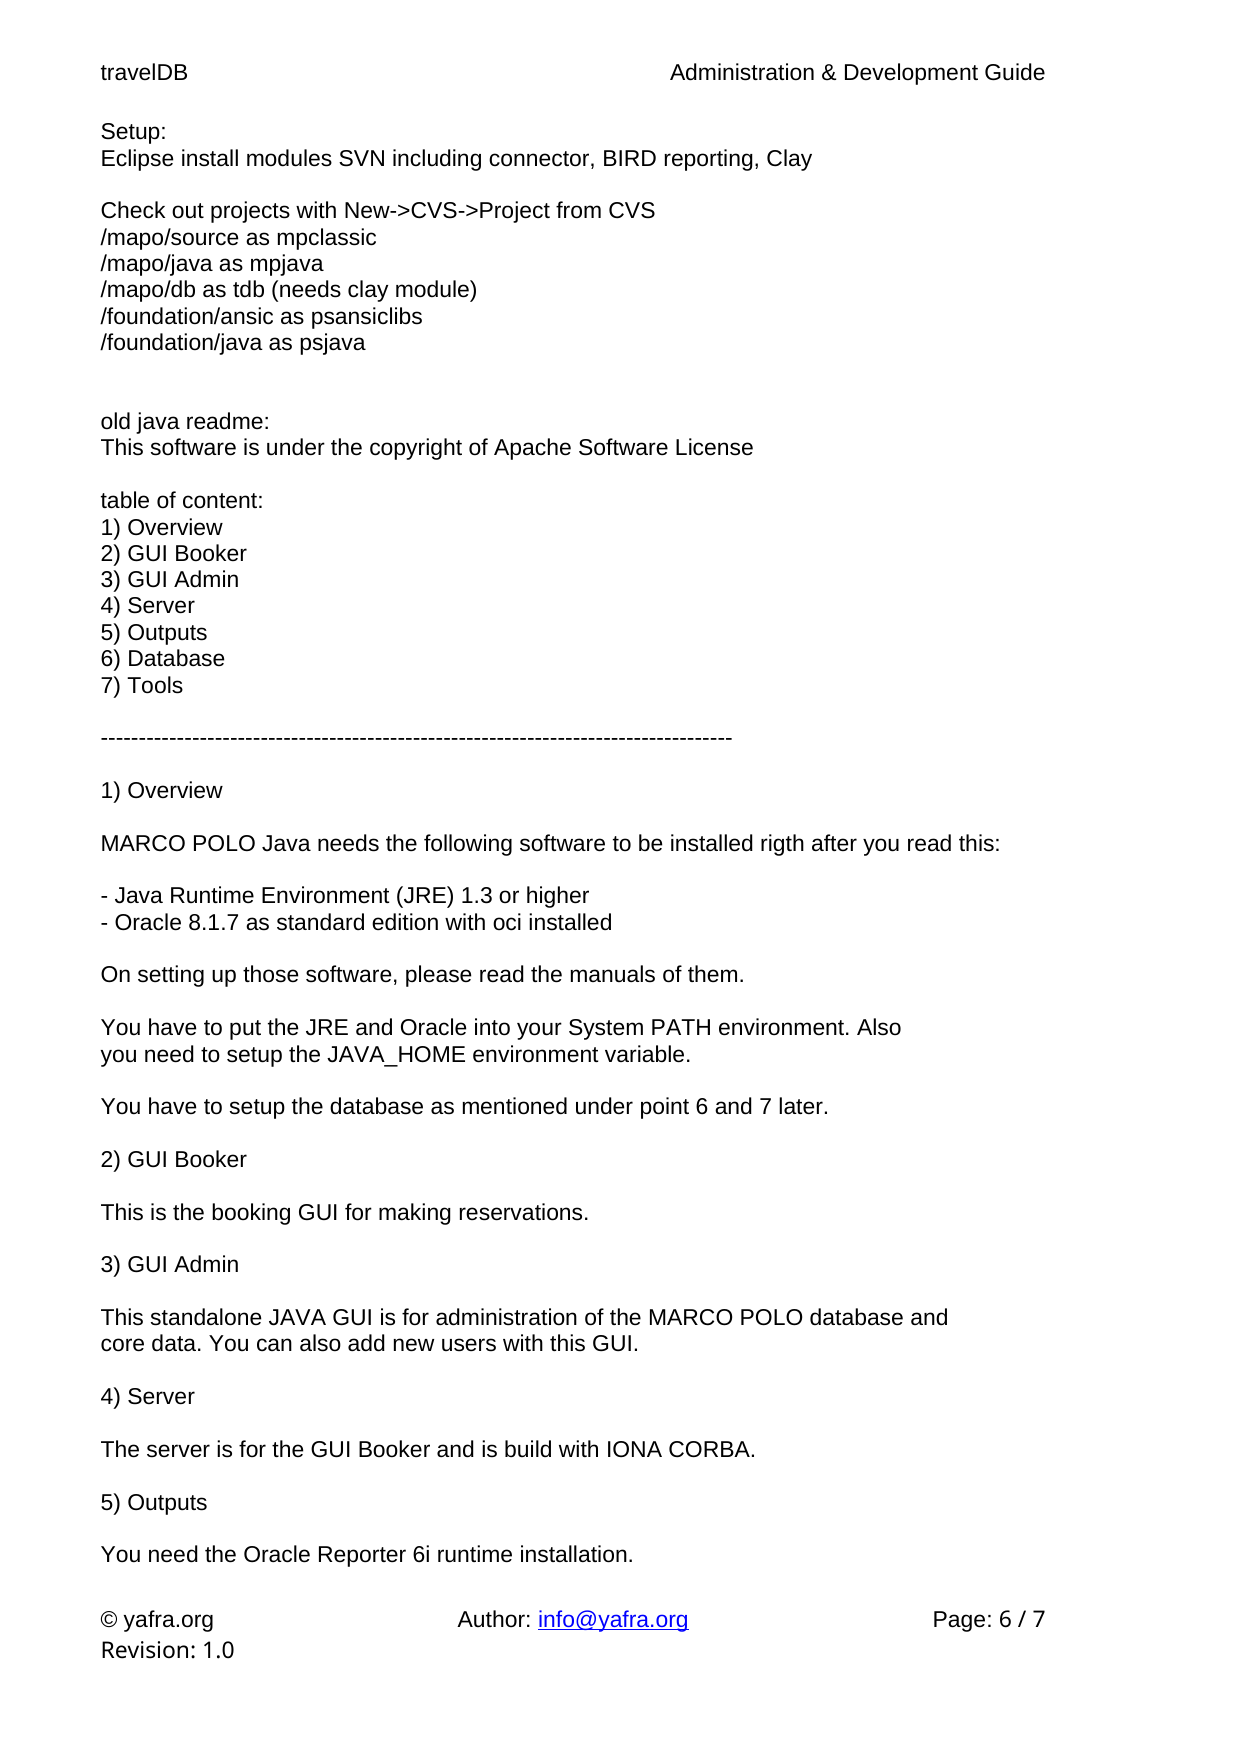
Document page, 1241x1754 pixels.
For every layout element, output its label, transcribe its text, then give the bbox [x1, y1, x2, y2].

text 3) GUI Admin [100, 1251, 1140, 1278]
text You have to put the JRE and Oracle into your System PATH environment. Also [100, 1014, 1140, 1041]
text 6) Database [100, 645, 1140, 672]
text 2) GUI Booker [100, 1146, 1140, 1172]
text 3) GUI Admin [100, 566, 1140, 592]
text 5) Outputs [100, 1488, 1140, 1515]
text table of content: [100, 487, 1140, 513]
text 4) Server [100, 592, 1140, 619]
text - Oracle 8.1.7 as standard edition with oci installed [100, 909, 1140, 935]
text This standalone JAVA GUI is for administration of the MARCO POLO database and [100, 1304, 1140, 1330]
text /mapo/db as tdb (needs clay module) [100, 276, 1140, 303]
text /mapo/java as mpjava [100, 250, 1140, 276]
text 4) Server [100, 1383, 1140, 1409]
text 1) Overview [100, 777, 1140, 803]
text - Java Runtime Environment (JRE) 1.3 or higher [100, 882, 1140, 909]
text MARCO POLO Java needs the following software to be installed rigth after you read this: [100, 830, 1140, 856]
text Setup: [100, 118, 1140, 144]
text This software is under the copyright of Apache Software License [100, 434, 1140, 461]
text /foundation/ansic as psansiclibs [100, 303, 1140, 329]
text core data. You can also add new users with this GUI. [100, 1330, 1140, 1357]
text old java readme: [100, 408, 1140, 434]
text On setting up those software, please read the manuals of them. [100, 961, 1140, 988]
text 1) Overview [100, 513, 1140, 540]
text You have to setup the database as mentioned under point 6 and 7 later. [100, 1093, 1140, 1119]
text ----------------------------------------------------------------------------------- [100, 724, 1140, 751]
text /foundation/java as psjava [100, 329, 1140, 355]
text 7) Tools [100, 672, 1140, 698]
text Eclipse install modules SVN including connector, BIRD reporting, Clay [100, 144, 1140, 171]
text 2) GUI Booker [100, 540, 1140, 566]
text Check out projects with New->CVS->Project from CVS [100, 197, 1140, 223]
text This is the booking GUI for making reservations. [100, 1199, 1140, 1225]
text /mapo/source as mpclassic [100, 223, 1140, 250]
text The server is for the GUI Booker and is build with IONA CORBA. [100, 1436, 1140, 1462]
text You need the Oracle Reporter 6i runtime installation. [100, 1541, 1140, 1568]
text 5) Outputs [100, 619, 1140, 645]
text you need to setup the JAVA_HOME environment variable. [100, 1041, 1140, 1067]
